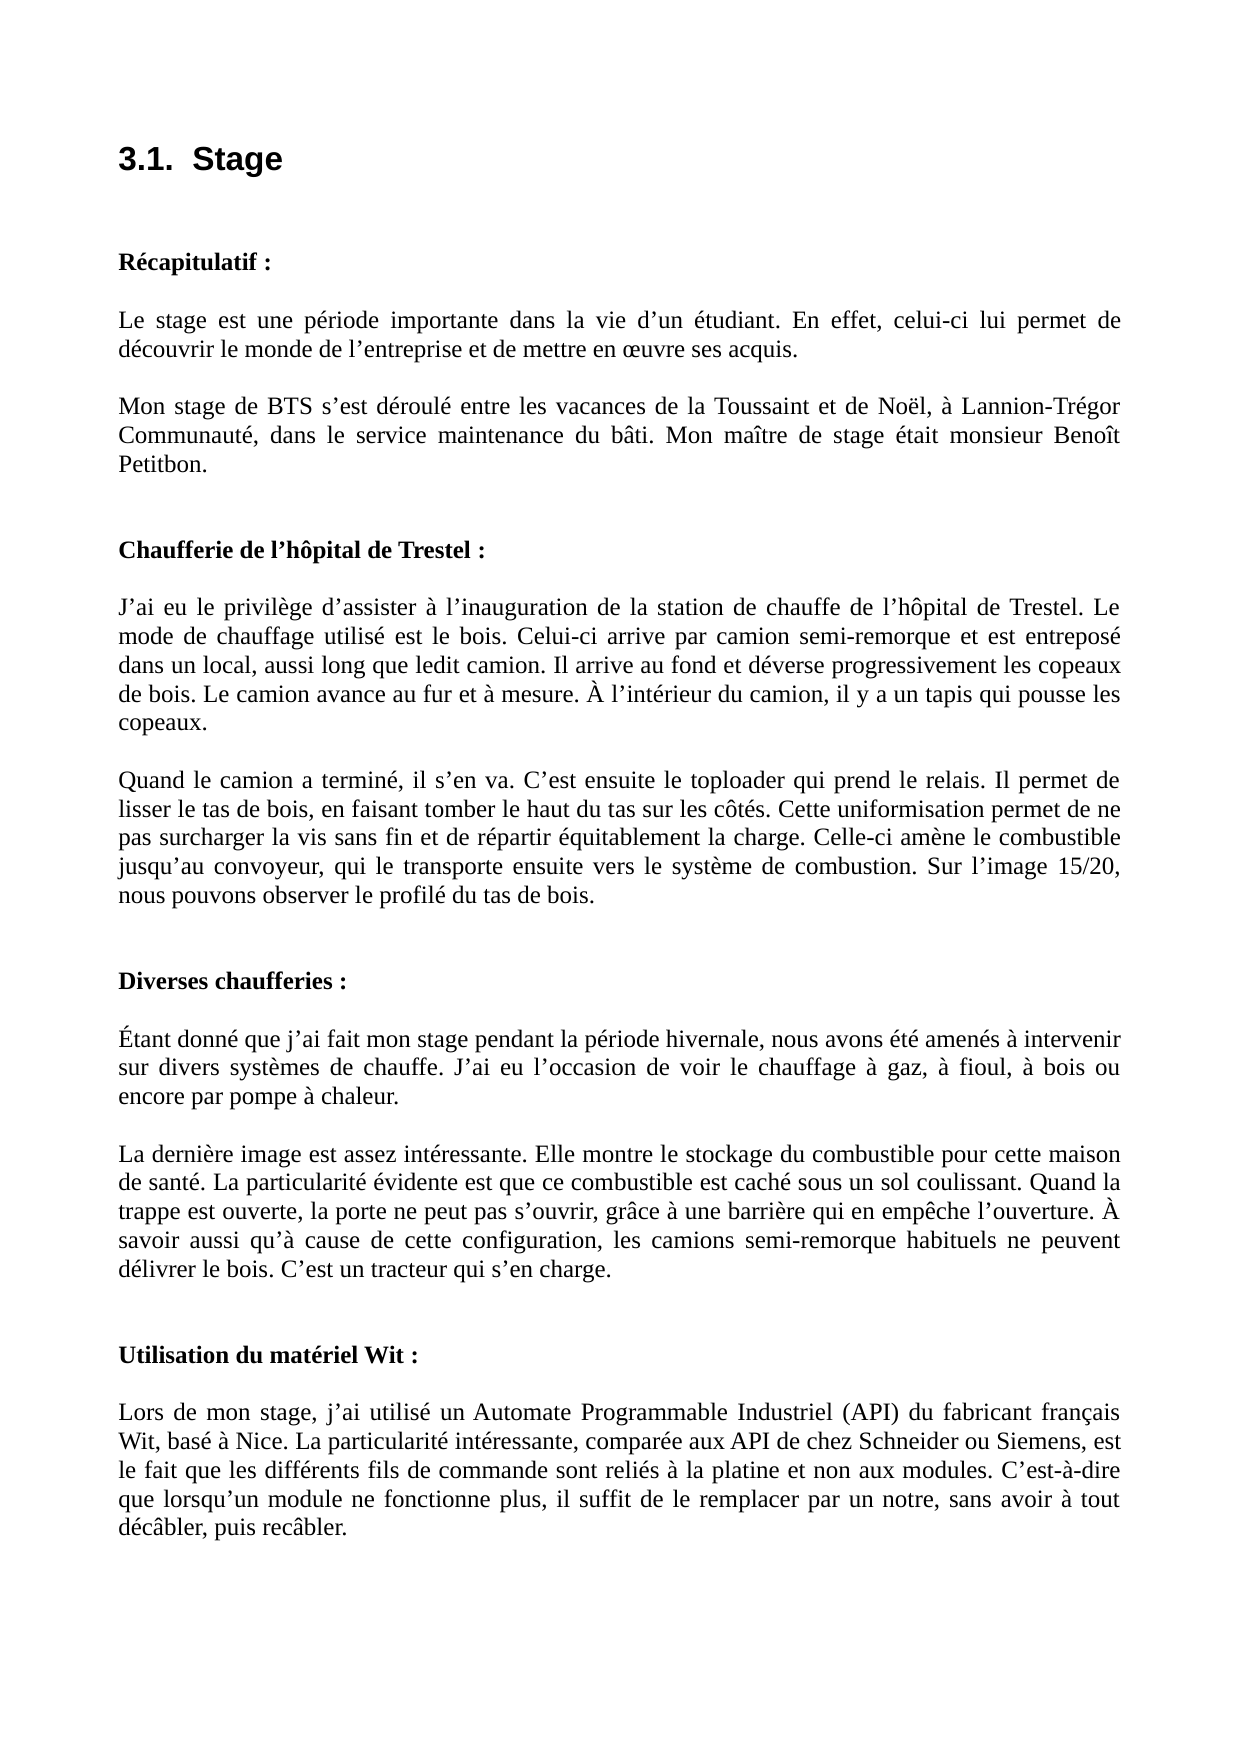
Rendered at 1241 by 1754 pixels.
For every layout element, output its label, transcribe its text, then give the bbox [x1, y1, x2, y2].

text Utilisation du matériel Wit : [118, 1340, 1122, 1369]
text Chaufferie de l’hôpital de Trestel : [118, 535, 1122, 564]
text Lors de mon stage, j’ai utilisé un Automate Programmable Industriel (API) du fabricant français Wit, basé à Nice. La particularité intéressante, comparée aux API de chez Schneider ou Siemens, est le fait que les différents fils de commande sont reliés à la platine et non aux modules. C’est-à-dire que lorsqu’un module ne fonctionne plus, il suffit de le remplacer par un notre, sans avoir à tout décâbler, puis recâbler. [118, 1397, 1122, 1541]
text La dernière image est assez intéressante. Elle montre le stockage du combustible pour cette maison de santé. La particularité évidente est que ce combustible est caché sous un sol coulissant. Quand la trappe est ouverte, la porte ne peut pas s’ouvrir, grâce à une barrière qui en empêche l’ouverture. À savoir aussi qu’à cause de cette configuration, les camions semi-remorque habituels ne peuvent délivrer le bois. C’est un tracteur qui s’en charge. [118, 1139, 1122, 1282]
text Mon stage de BTS s’est déroulé entre les vacances de la Toussaint et de Noël, à Lannion-Trégor Communauté, dans le service maintenance du bâti. Mon maître de stage était monsieur Benoît Petitbon. [118, 391, 1122, 477]
text J’ai eu le privilège d’assister à l’inauguration de la station de chauffe de l’hôpital de Trestel. Le mode de chauffage utilisé est le bois. Celui-ci arrive par camion semi-remorque et est entreposé dans un local, aussi long que ledit camion. Il arrive au fond et déverse progressivement les copeaux de bois. Le camion avance au fur et à mesure. À l’intérieur du camion, il y a un tapis qui pousse les copeaux. [118, 592, 1122, 736]
text Étant donné que j’ai fait mon stage pendant la période hivernale, nous avons été amenés à intervenir sur divers systèmes de chauffe. J’ai eu l’occasion de voir le chauffage à gaz, à fioul, à bois ou encore par pompe à chaleur. [118, 1024, 1122, 1110]
text Diverses chaufferies : [118, 966, 1122, 995]
text Récapitulatif : [118, 247, 1122, 276]
subtitle Stage [118, 139, 1122, 177]
text Le stage est une période importante dans la vie d’un étudiant. En effet, celui-ci lui permet de découvrir le monde de l’entreprise et de mettre en œuvre ses acquis. [118, 305, 1122, 362]
text Quand le camion a terminé, il s’en va. C’est ensuite le toploader qui prend le relais. Il permet de lisser le tas de bois, en faisant tomber le haut du tas sur les côtés. Cette uniformisation permet de ne pas surcharger la vis sans fin et de répartir équitablement la charge. Celle-ci amène le combustible jusqu’au convoyeur, qui le transporte ensuite vers le système de combustion. Sur l’image 15/20, nous pouvons observer le profilé du tas de bois. [118, 765, 1122, 909]
